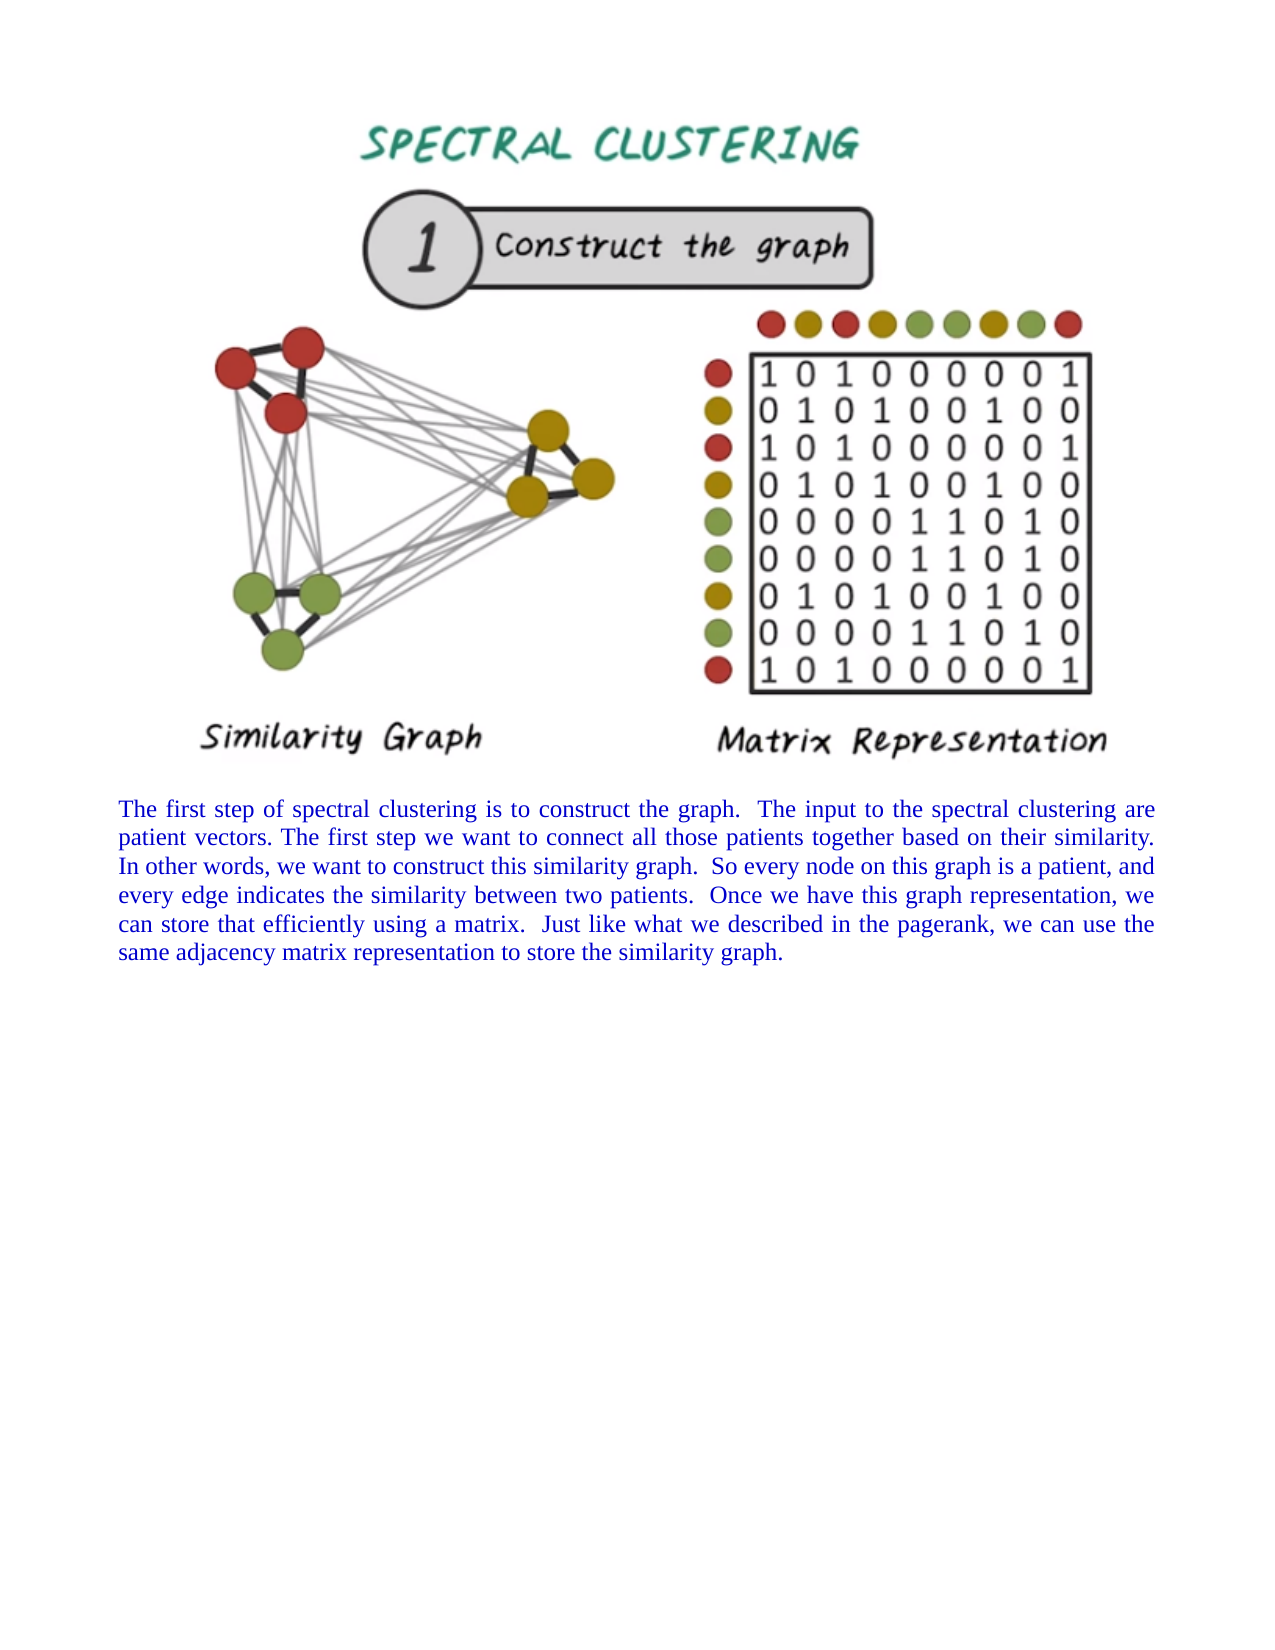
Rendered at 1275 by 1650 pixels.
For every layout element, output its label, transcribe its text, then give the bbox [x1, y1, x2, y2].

text The first step of spectral clustering is to construct the graph. The input to the spectral clustering are patient vectors. The first step we want to connect all those patients together based on their similarity. In other words, we want to construct this similarity graph. So every node on this graph is a patient, and every edge indicates the similarity between two patients. Once we have this graph representation, we can store that efficiently using a matrix. Just like what we described in the pagerank, we can use the same adjacency matrix representation to store the similarity graph. [118, 794, 1157, 966]
picture [145, 118, 1130, 765]
